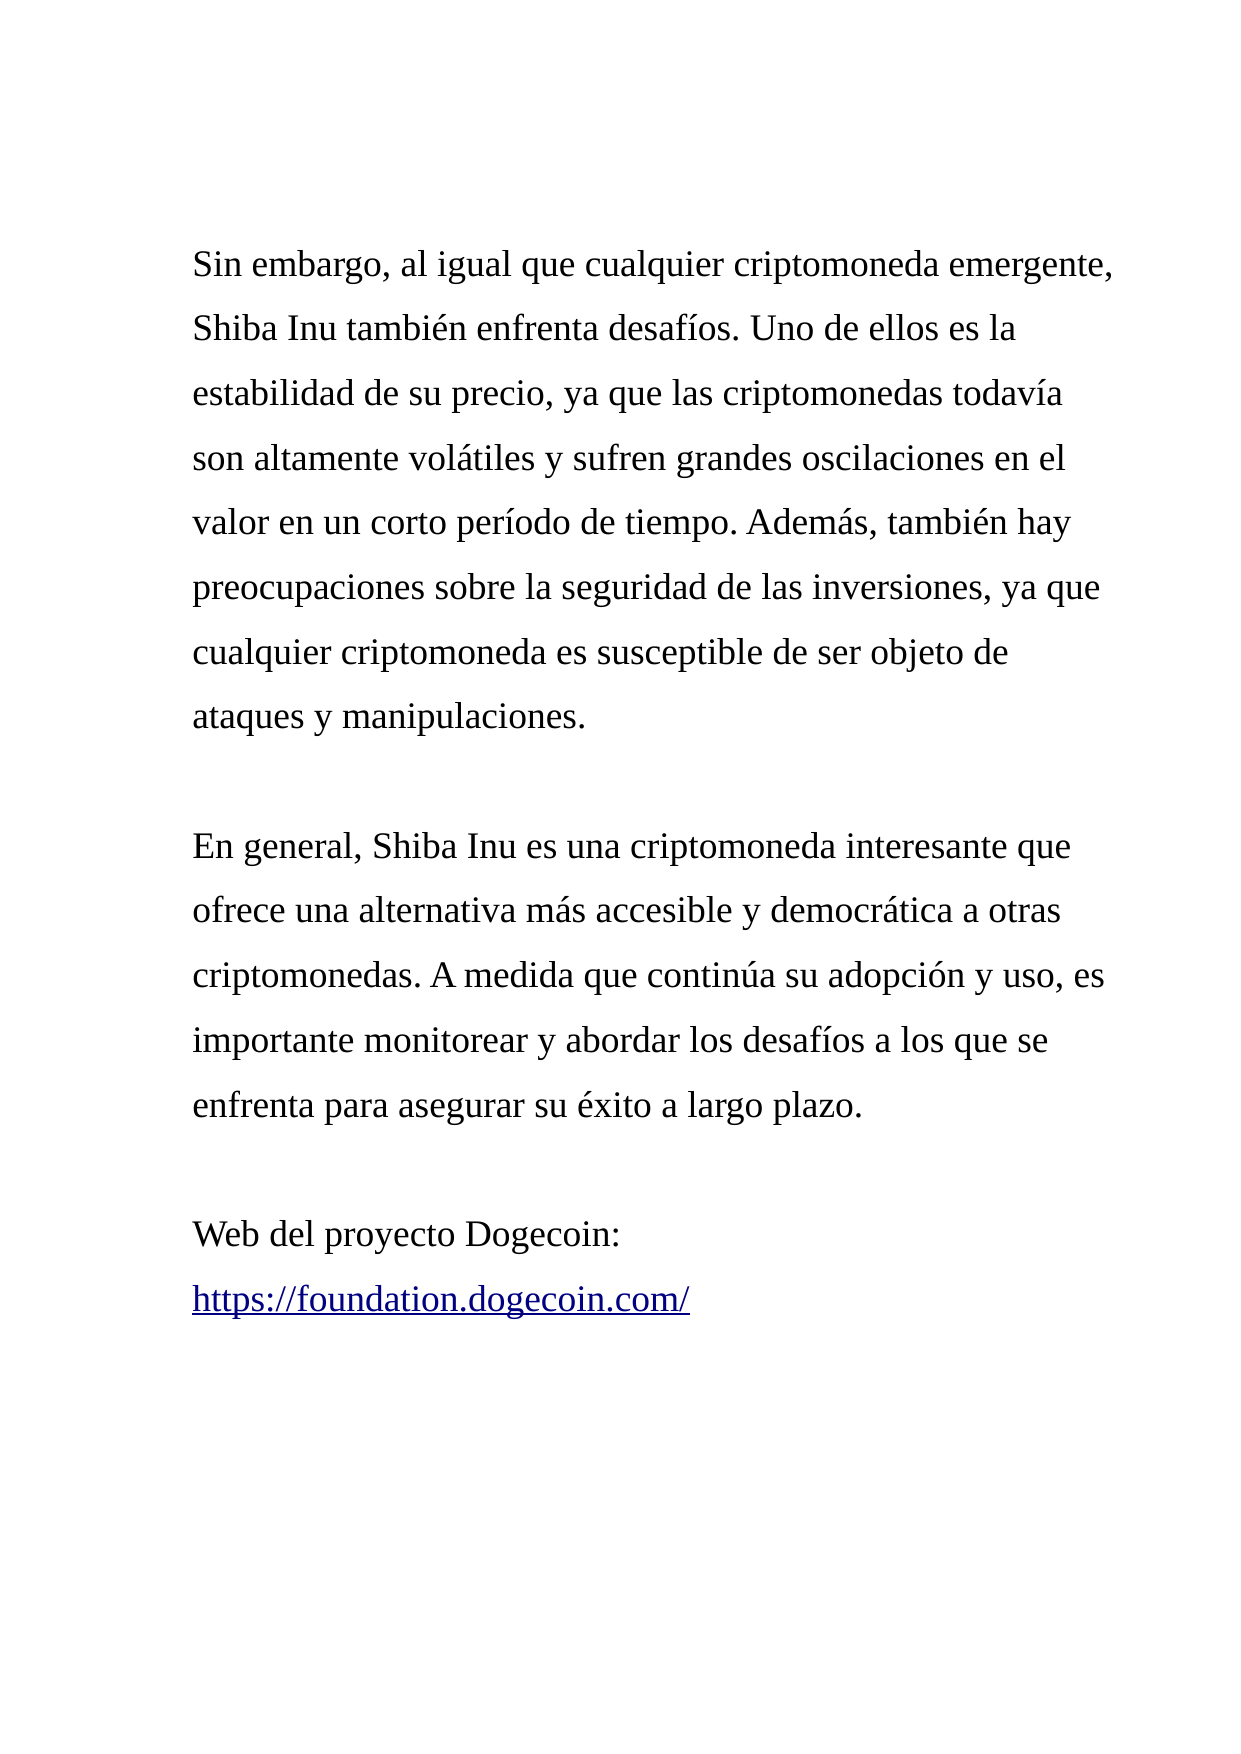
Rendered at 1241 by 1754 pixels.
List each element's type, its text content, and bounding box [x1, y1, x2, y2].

text Web del proyecto Dogecoin: https://foundation.dogecoin.com/ [192, 1211, 1122, 1319]
text En general, Shiba Inu es una criptomoneda interesante que ofrece una alternativa más accesible y democrática a otras criptomonedas. A medida que continúa su adopción y uso, es importante monitorear y abordar los desafíos a los que se enfrenta para asegurar su éxito a largo plazo. [192, 823, 1122, 1125]
text Sin embargo, al igual que cualquier criptomoneda emergente, Shiba Inu también enfrenta desafíos. Uno de ellos es la estabilidad de su precio, ya que las criptomonedas todavía son altamente volátiles y sufren grandes oscilaciones en el valor en un corto período de tiempo. Además, también hay preocupaciones sobre la seguridad de las inversiones, ya que cualquier criptomoneda es susceptible de ser objeto de ataques y manipulaciones. [192, 241, 1122, 737]
